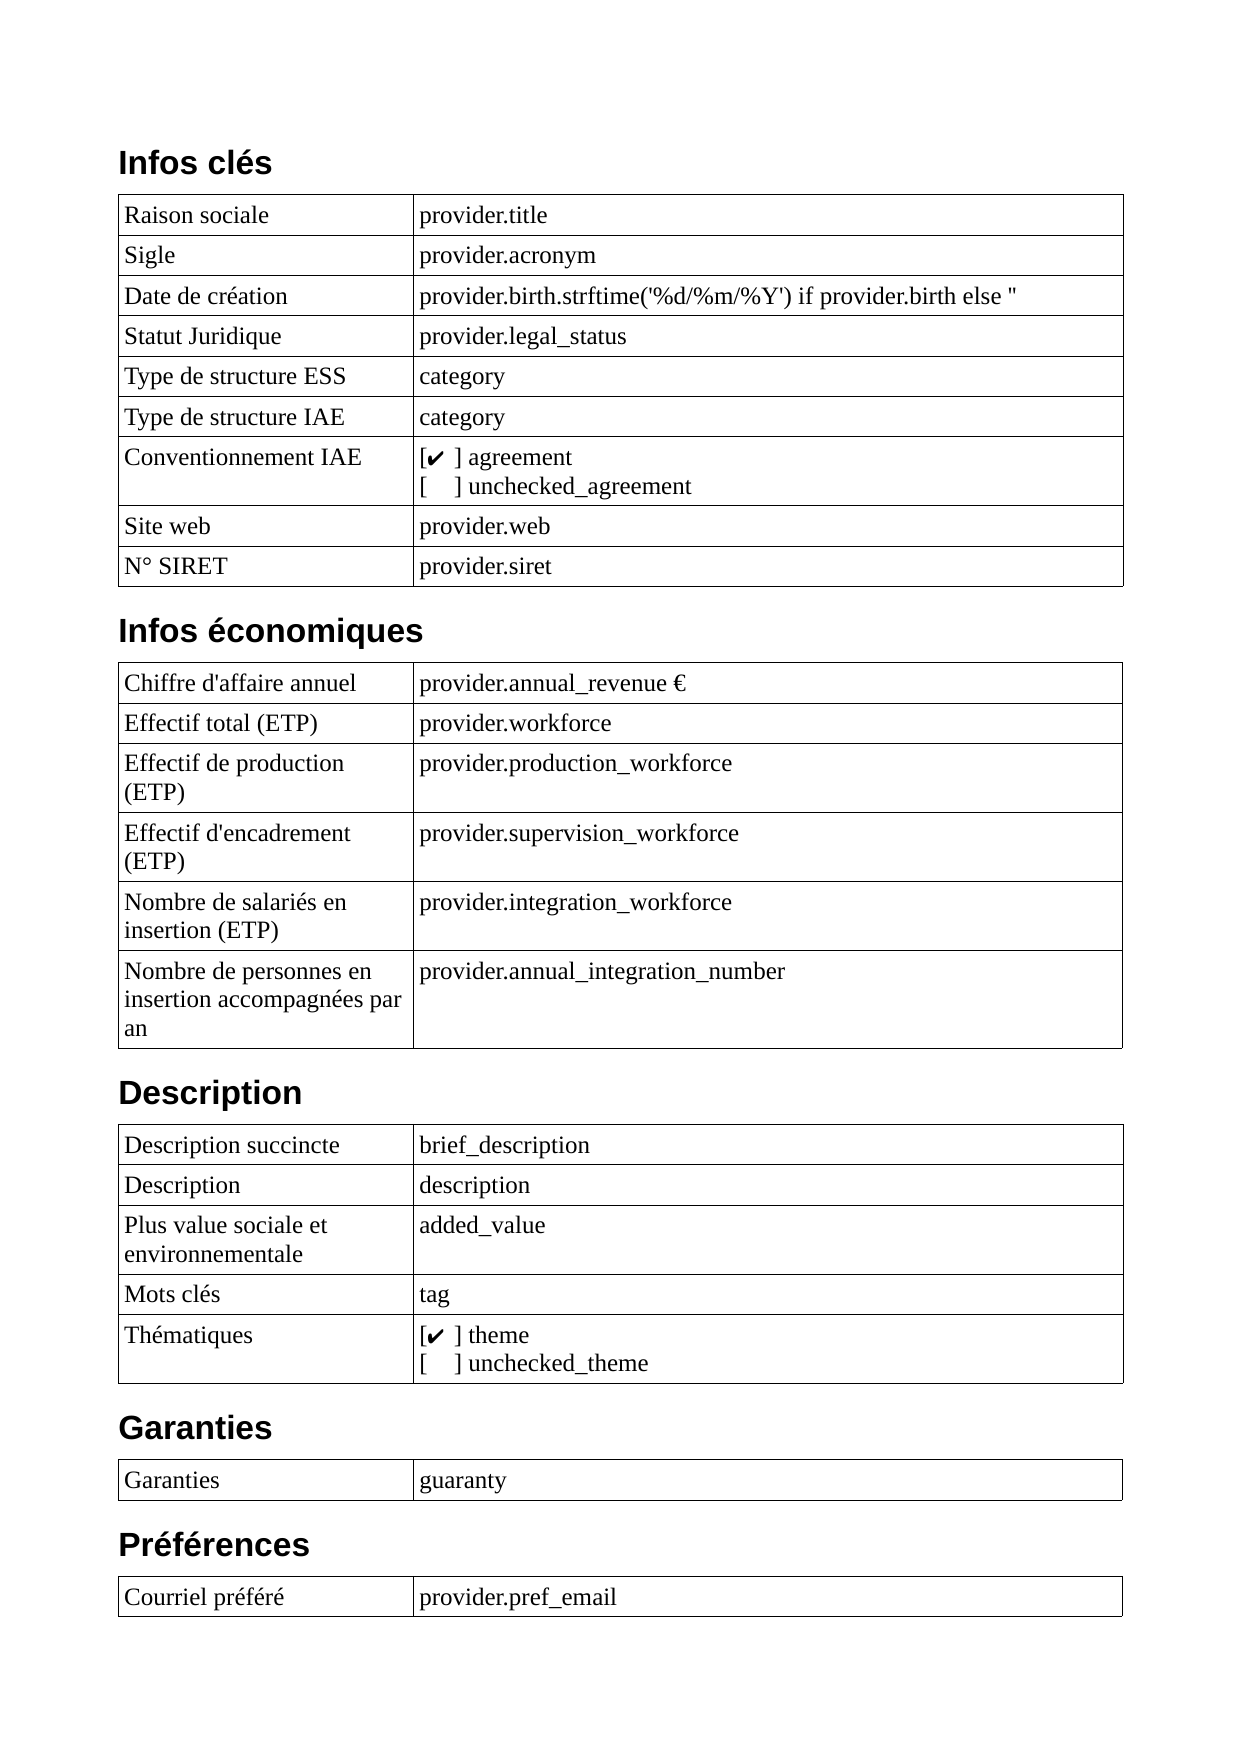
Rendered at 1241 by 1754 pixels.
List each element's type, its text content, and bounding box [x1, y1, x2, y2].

table_cell provider.web [414, 506, 1123, 546]
table_cell Effectif d'encadrement (ETP) [119, 813, 413, 881]
table_cell provider.production_workforce [414, 744, 1122, 812]
table_cell Type de structure ESS [119, 357, 413, 396]
table_cell Conventionnement IAE [119, 437, 413, 505]
table_cell Nombre de personnes en insertion accompagnées par an [119, 951, 413, 1048]
table_cell Type de structure IAE [119, 397, 413, 436]
table_cell provider.acronym [414, 236, 1123, 275]
table_header Raison sociale [119, 195, 413, 234]
table_cell tag [414, 1275, 1123, 1314]
table_cell Site web [119, 506, 413, 546]
table_header provider.title [414, 195, 1123, 234]
table_cell Description [119, 1165, 413, 1204]
table_header provider.pref_email [414, 1577, 1122, 1616]
subtitle Description [118, 1073, 1122, 1111]
table_cell [4 ] theme [ ] unchecked_theme [414, 1315, 1123, 1383]
table_header brief_description [414, 1125, 1123, 1164]
table_cell Plus value sociale et environnementale [119, 1206, 413, 1274]
table_cell provider.integration_workforce [414, 882, 1122, 950]
table_header Courriel préféré [119, 1577, 413, 1616]
table_header Chiffre d'affaire annuel [119, 663, 413, 702]
table_cell N° SIRET [119, 547, 413, 586]
table_header Description succincte [119, 1125, 413, 1164]
table_cell provider.siret [414, 547, 1123, 586]
table_cell Effectif de production (ETP) [119, 744, 413, 812]
table_cell provider.birth.strftime('%d/%m/%Y') if provider.birth else '' [414, 276, 1123, 315]
table_cell category [414, 397, 1123, 436]
table_header provider.annual_revenue € [414, 663, 1122, 702]
table_cell Thématiques [119, 1315, 413, 1383]
table_cell [4 ] agreement [ ] unchecked_agreement [414, 437, 1123, 505]
table_cell Sigle [119, 236, 413, 275]
subtitle Infos économiques [118, 611, 1122, 649]
subtitle Garanties [118, 1408, 1122, 1447]
table_cell provider.annual_integration_number [414, 951, 1122, 1048]
subtitle Préférences [118, 1525, 1122, 1563]
table_cell provider.legal_status [414, 316, 1123, 356]
table_header Garanties [119, 1460, 413, 1499]
subtitle Infos clés [118, 143, 1122, 182]
table_cell category [414, 357, 1123, 396]
table_header guaranty [414, 1460, 1122, 1499]
table_cell provider.supervision_workforce [414, 813, 1122, 881]
table_cell Date de création [119, 276, 413, 315]
table_cell added_value [414, 1206, 1123, 1274]
table_cell Mots clés [119, 1275, 413, 1314]
table_cell provider.workforce [414, 704, 1122, 743]
table_cell description [414, 1165, 1123, 1204]
table_cell Nombre de salariés en insertion (ETP) [119, 882, 413, 950]
table_cell Statut Juridique [119, 316, 413, 356]
table_cell Effectif total (ETP) [119, 704, 413, 743]
